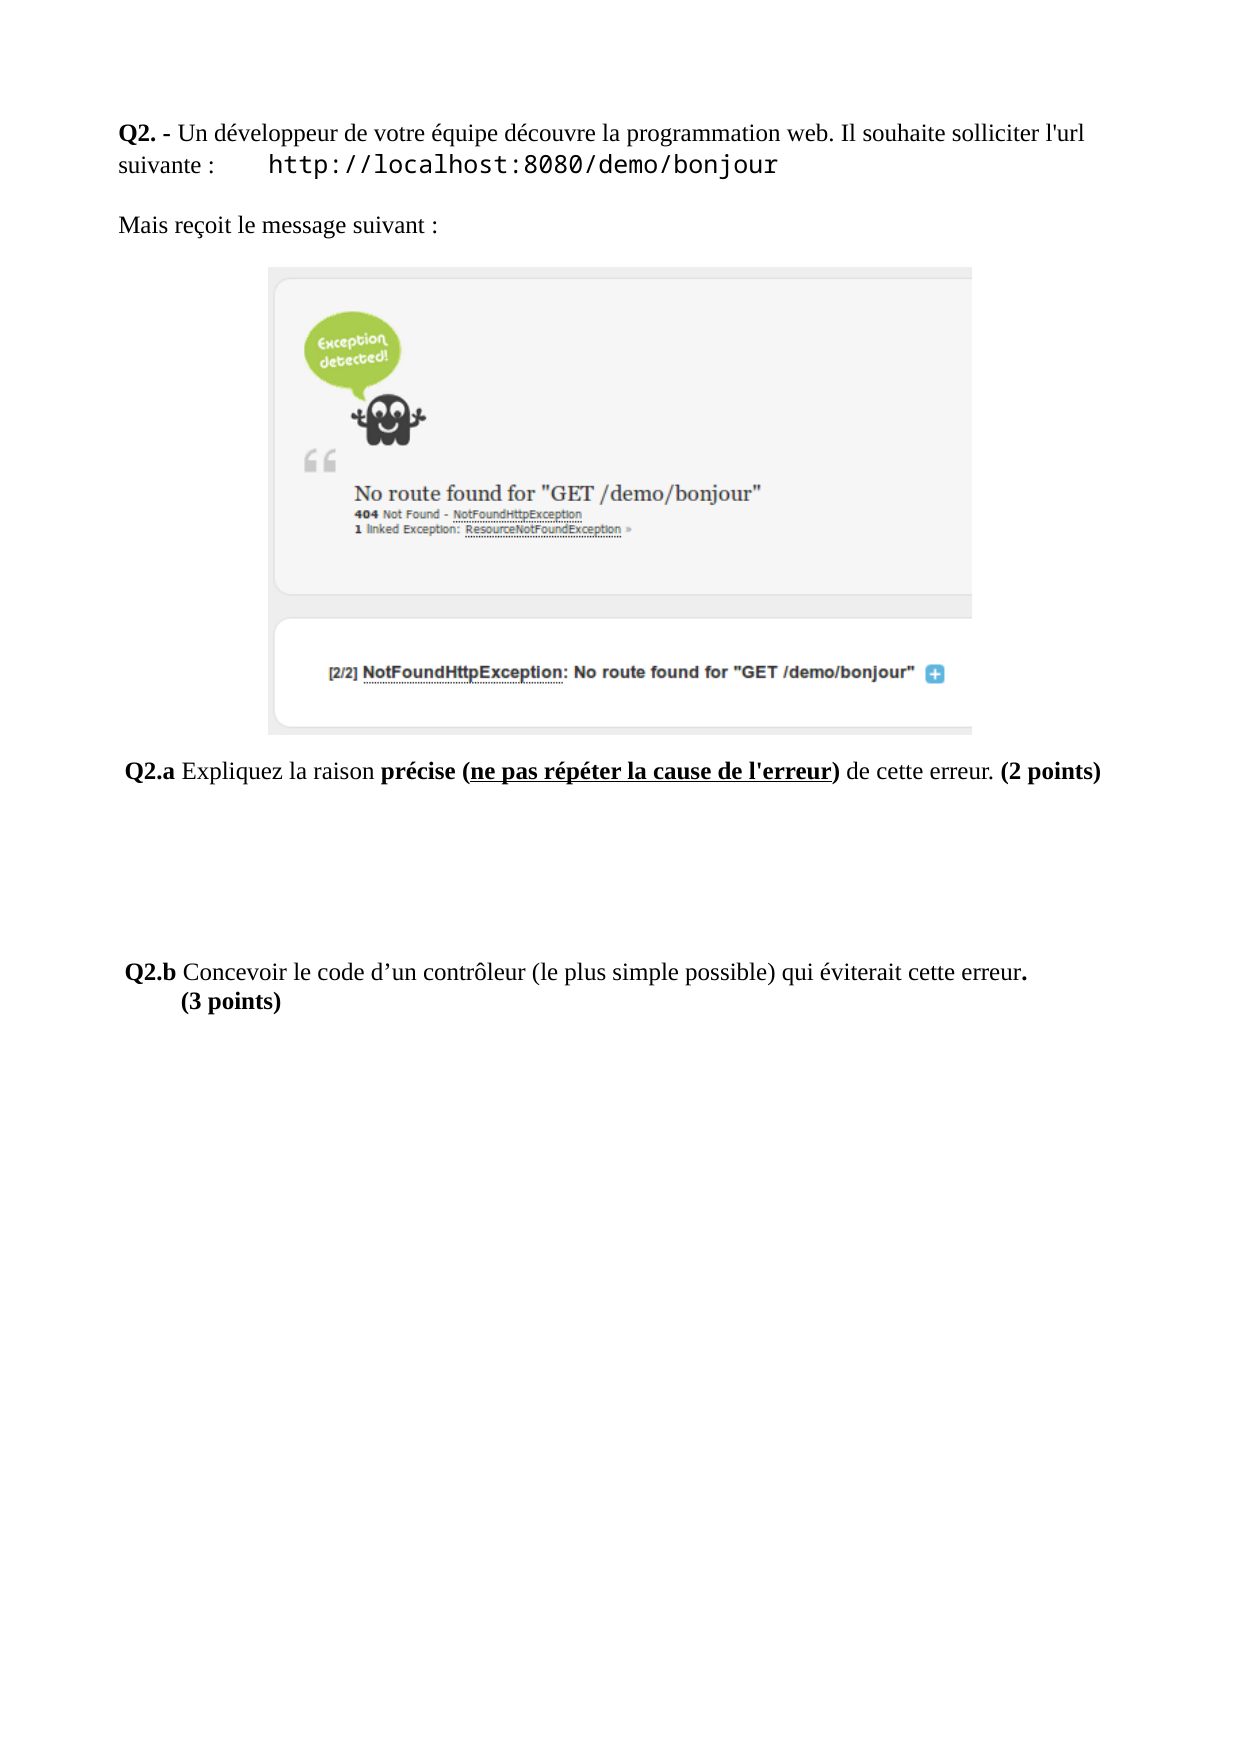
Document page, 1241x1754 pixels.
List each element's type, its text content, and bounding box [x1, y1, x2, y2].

text Q2.b Concevoir le code d’un contrôleur (le plus simple possible) qui éviterait cette erreur. (3 points) [118, 957, 1122, 1015]
text Q2.a Expliquez la raison précise (ne pas répéter la cause de l'erreur) de cette erreur. (2 points) [118, 756, 1122, 785]
text Mais reçoit le message suivant : [118, 210, 1122, 238]
text Q2. - Un développeur de votre équipe découvre la programmation web. Il souhaite solliciter l'url suivante : http://localhost:8080/demo/bonjour [118, 118, 1122, 181]
picture [268, 267, 973, 735]
